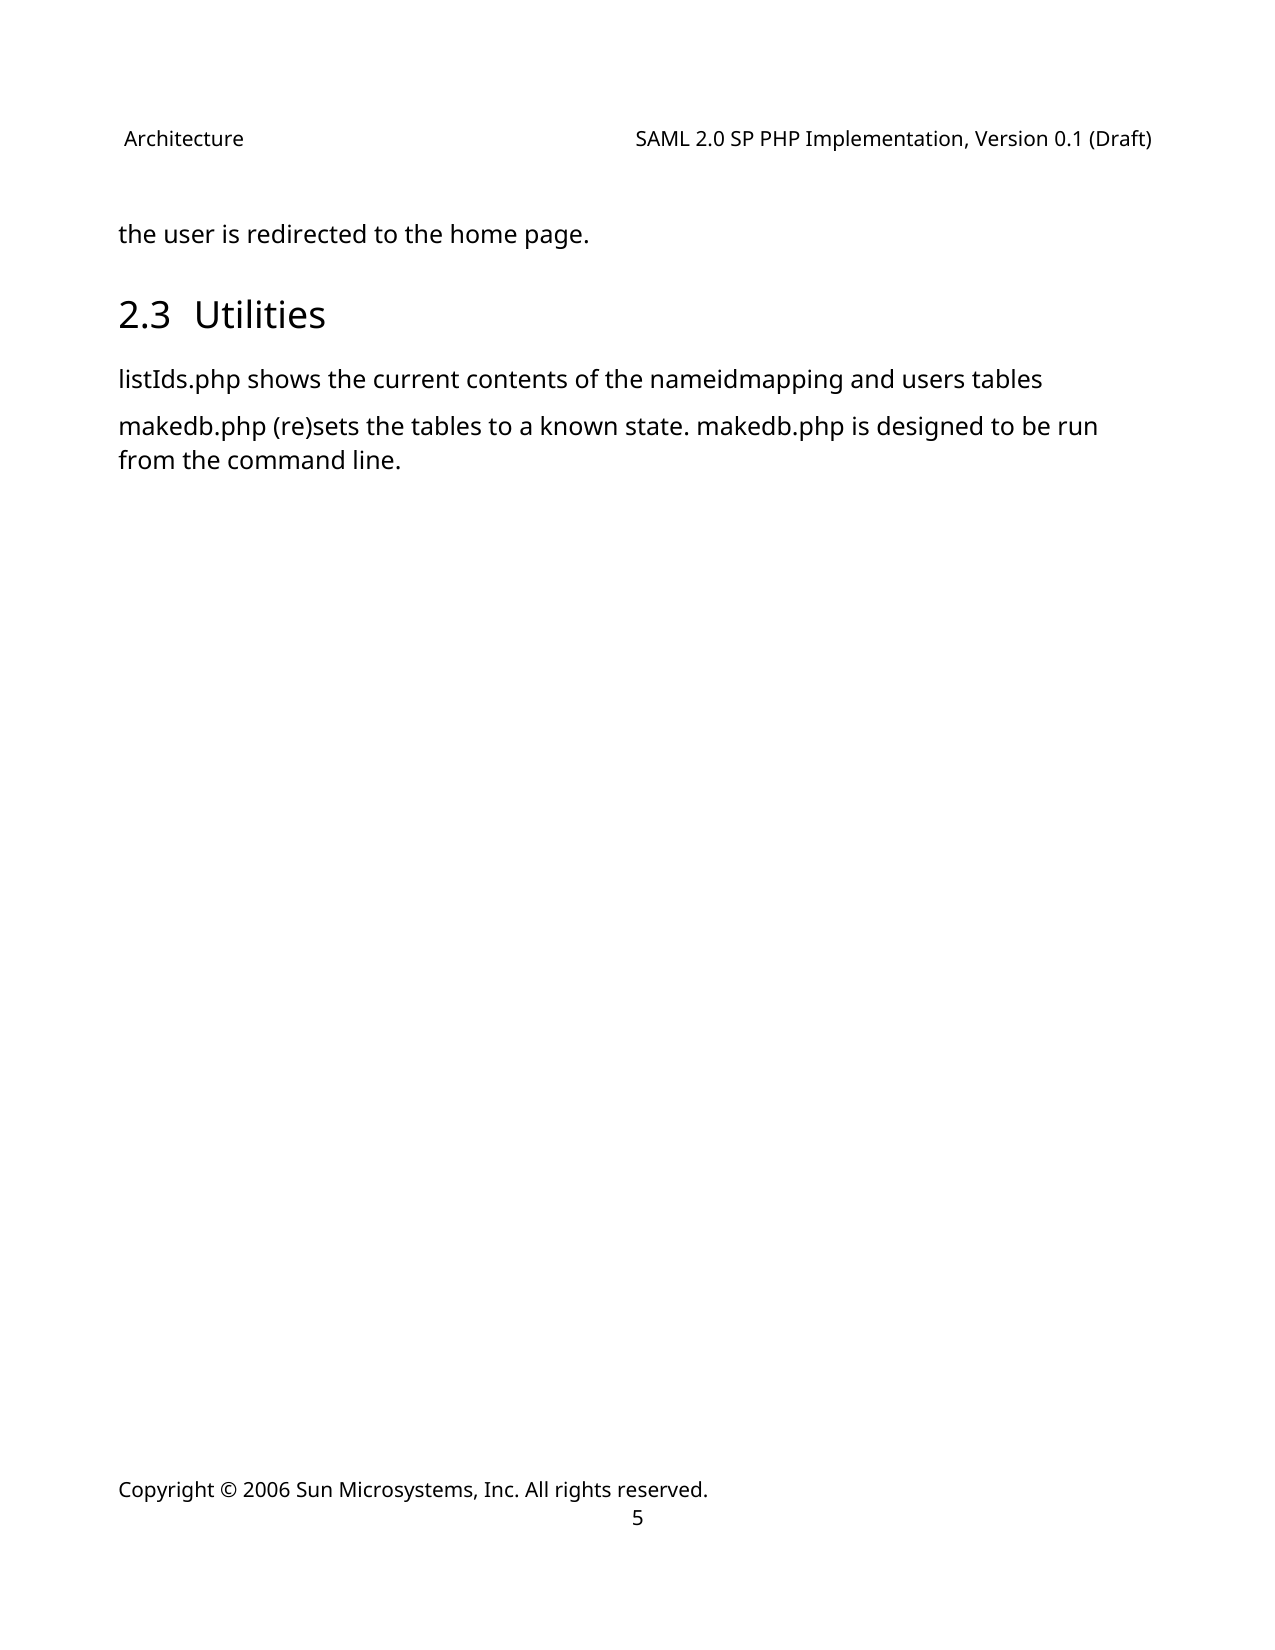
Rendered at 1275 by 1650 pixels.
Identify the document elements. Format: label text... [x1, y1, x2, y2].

text the user is redirected to the home page. [118, 216, 1157, 251]
subtitle Utilities [118, 288, 1157, 339]
text makedb.php (re)sets the tables to a known state. makedb.php is designed to be run from the command line. [118, 409, 1157, 477]
text listIds.php shows the current contents of the nameidmapping and users tables [118, 362, 1157, 396]
